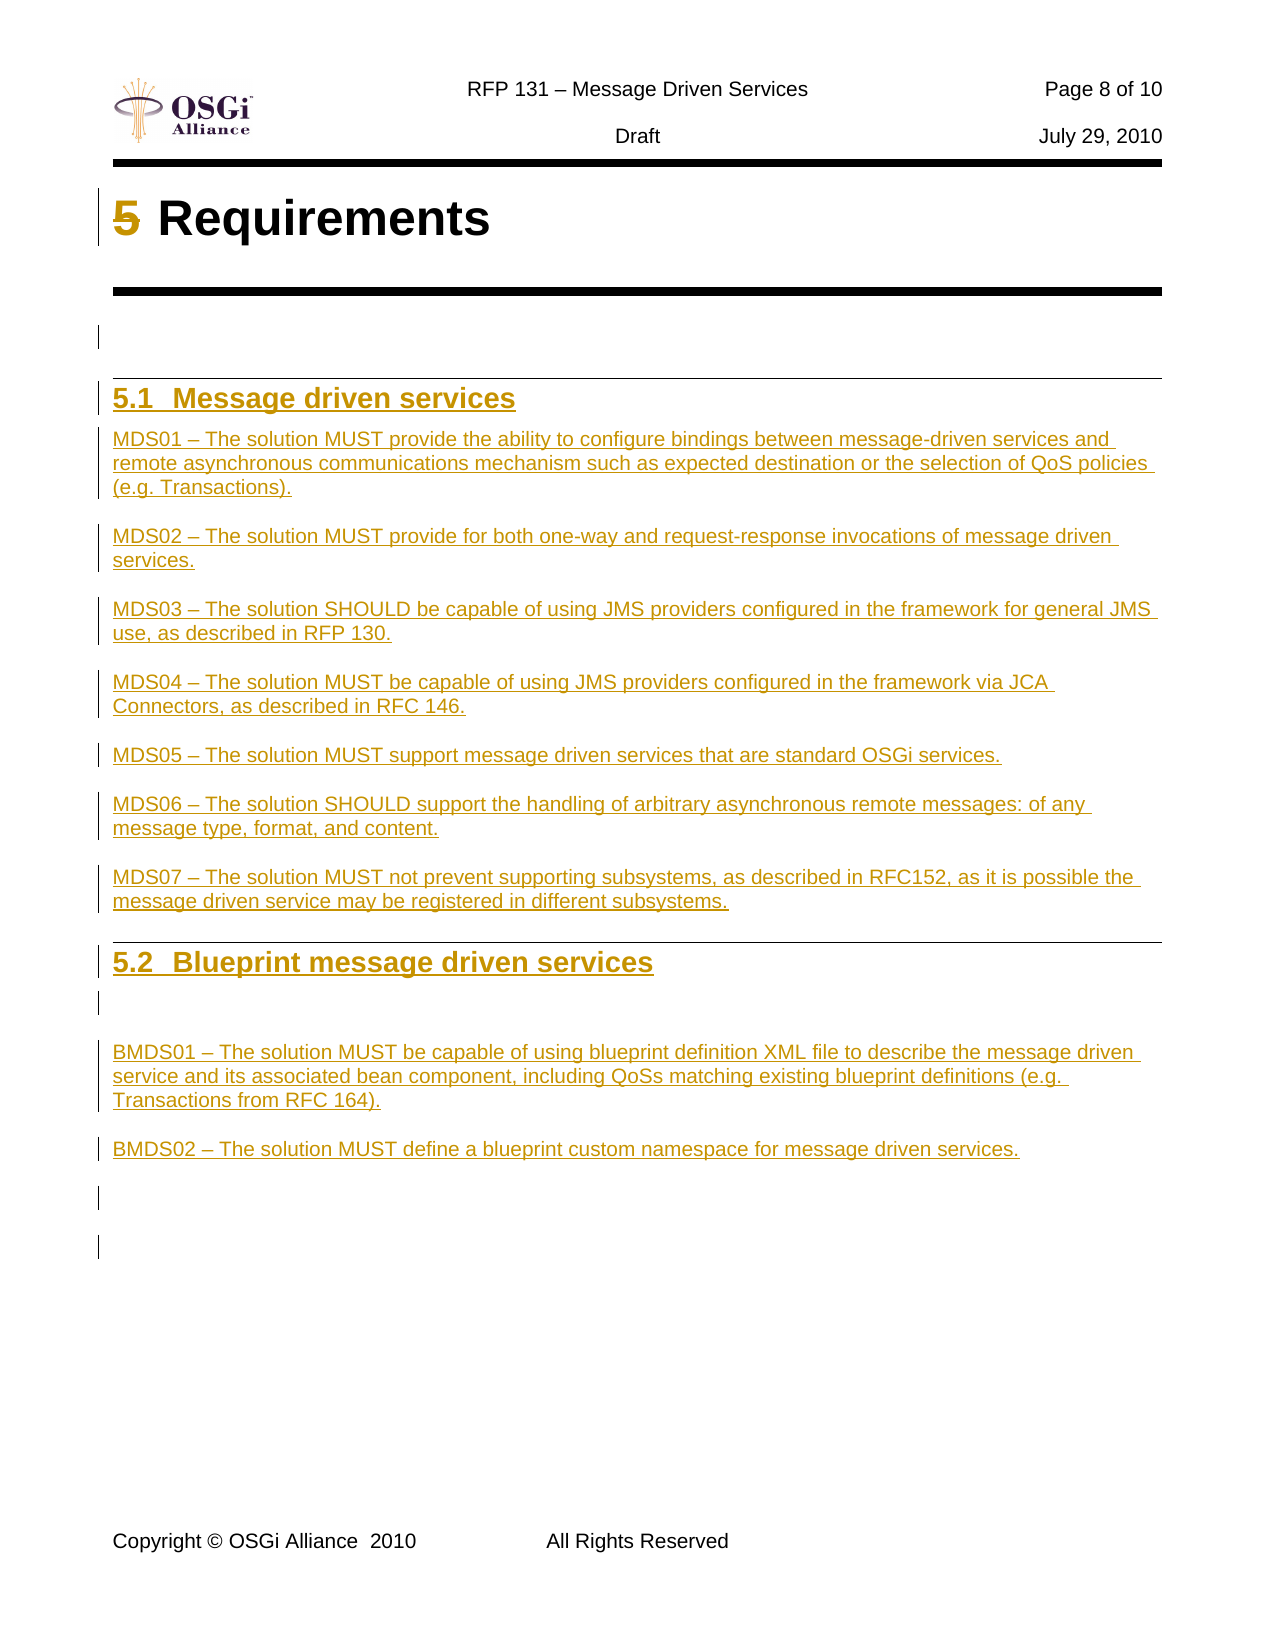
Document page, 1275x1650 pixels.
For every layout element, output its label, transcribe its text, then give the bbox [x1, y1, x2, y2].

text MDS07 – The solution MUST not prevent supporting subsystems, as described in RFC152, as it is possible the message driven service may be registered in different subsystems. [112, 864, 1162, 912]
subtitle Blueprint message driven services [112, 943, 1162, 978]
text MDS06 – The solution SHOULD support the handling of arbitrary asynchronous remote messages: of any message type, format, and content. [112, 792, 1162, 839]
text BMDS01 – The solution MUST be capable of using blueprint definition XML file to describe the message driven service and its associated bean component, including QoSs matching existing blueprint definitions (e.g. Transactions from RFC 164). [112, 1040, 1162, 1112]
text MDS02 – The solution MUST provide for both one-way and request-response invocations of message driven services. [112, 524, 1162, 572]
text BMDS02 – The solution MUST define a blueprint custom namespace for message driven services. [112, 1137, 1162, 1161]
text MDS04 – The solution MUST be capable of using JMS providers configured in the framework via JCA Connectors, as described in RFC 146. [112, 670, 1162, 718]
subtitle Requirements [112, 160, 1162, 296]
text MDS03 – The solution SHOULD be capable of using JMS providers configured in the framework for general JMS use, as described in RFP 130. [112, 597, 1162, 645]
picture [114, 78, 254, 143]
subtitle Message driven services [112, 379, 1162, 414]
text MDS01 – The solution MUST provide the ability to configure bindings between message-driven services and remote asynchronous communications mechanism such as expected destination or the selection of QoS policies (e.g. Transactions). [112, 427, 1162, 499]
text MDS05 – The solution MUST support message driven services that are standard OSGi services. [112, 743, 1162, 767]
